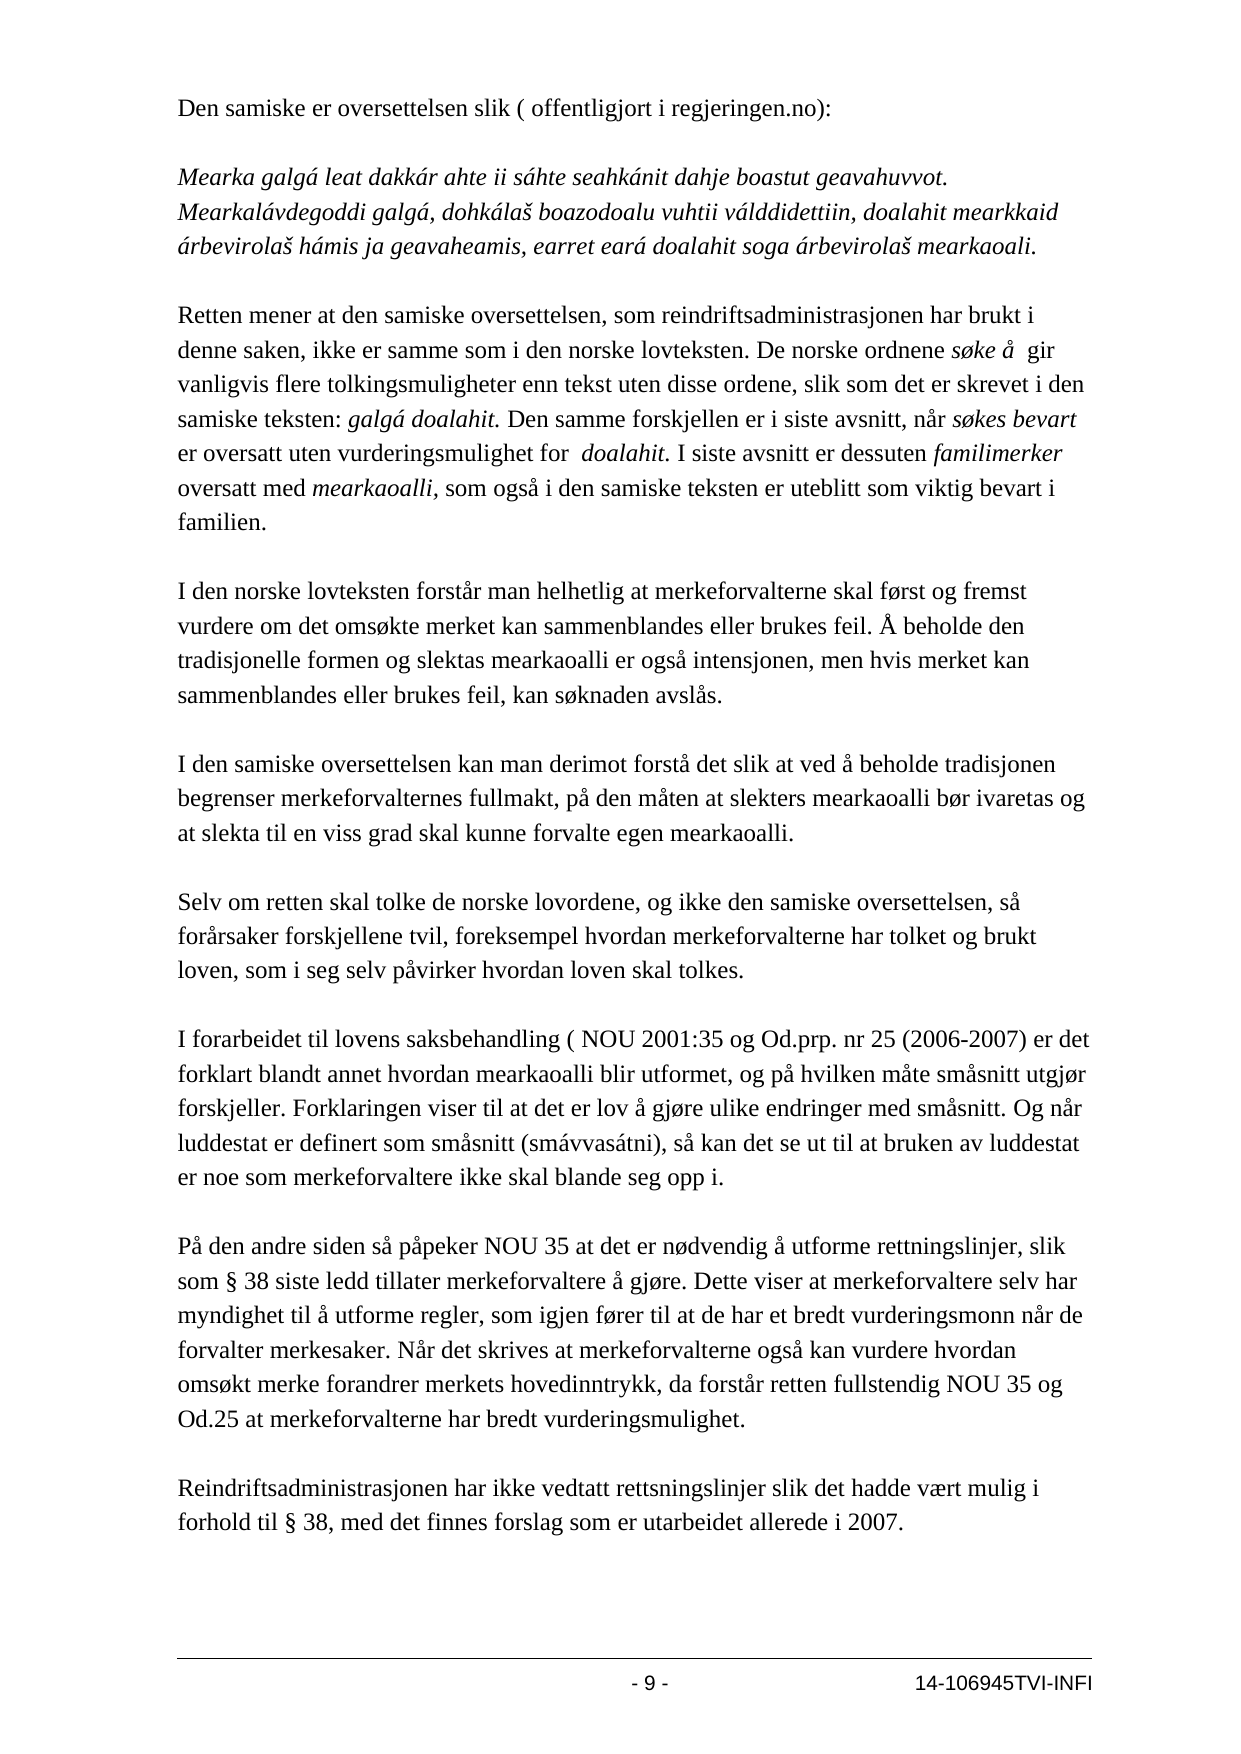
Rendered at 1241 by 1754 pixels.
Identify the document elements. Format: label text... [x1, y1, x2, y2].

text På den andre siden så påpeker NOU 35 at det er nødvendig å utforme rettningslinjer, slik som § 38 siste ledd tillater merkeforvaltere å gjøre. Dette viser at merkeforvaltere selv har myndighet til å utforme regler, som igjen fører til at de har et bredt vurderingsmonn når de forvalter merkesaker. Når det skrives at merkeforvalterne også kan vurdere hvordan omsøkt merke forandrer merkets hovedinntrykk, da forstår retten fullstendig NOU 35 og Od.25 at merkeforvalterne har bredt vurderingsmulighet. [177, 1231, 1092, 1432]
text I den norske lovteksten forstår man helhetlig at merkeforvalterne skal først og fremst vurdere om det omsøkte merket kan sammenblandes eller brukes feil. Å beholde den tradisjonelle formen og slektas mearkaoalli er også intensjonen, men hvis merket kan sammenblandes eller brukes feil, kan søknaden avslås. [177, 576, 1092, 708]
text I den samiske oversettelsen kan man derimot forstå det slik at ved å beholde tradisjonen begrenser merkeforvalternes fullmakt, på den måten at slekters mearkaoalli bør ivaretas og at slekta til en viss grad skal kunne forvalte egen mearkaoalli. [177, 749, 1092, 846]
text Selv om retten skal tolke de norske lovordene, og ikke den samiske oversettelsen, så forårsaker forskjellene tvil, foreksempel hvordan merkeforvalterne har tolket og brukt loven, som i seg selv påvirker hvordan loven skal tolkes. [177, 887, 1092, 984]
text Den samiske er oversettelsen slik ( offentligjort i regjeringen.no): [177, 93, 1092, 122]
text I forarbeidet til lovens saksbehandling ( NOU 2001:35 og Od.prp. nr 25 (2006-2007) er det forklart blandt annet hvordan mearkaoalli blir utformet, og på hvilken måte småsnitt utgjør forskjeller. Forklaringen viser til at det er lov å gjøre ulike endringer med småsnitt. Og når luddestat er definert som småsnitt (smávvasátni), så kan det se ut til at bruken av luddestat er noe som merkeforvaltere ikke skal blande seg opp i. [177, 1024, 1092, 1191]
text Reindriftsadministrasjonen har ikke vedtatt rettsningslinjer slik det hadde vært mulig i forhold til § 38, med det finnes forslag som er utarbeidet allerede i 2007. [177, 1473, 1092, 1536]
text Retten mener at den samiske oversettelsen, som reindriftsadministrasjonen har brukt i denne saken, ikke er samme som i den norske lovteksten. De norske ordnene søke å gir vanligvis flere tolkingsmuligheter enn tekst uten disse ordene, slik som det er skrevet i den samiske teksten: galgá doalahit. Den samme forskjellen er i siste avsnitt, når søkes bevart er oversatt uten vurderingsmulighet for doalahit. I siste avsnitt er dessuten familimerker oversatt med mearkaoalli, som også i den samiske teksten er uteblitt som viktig bevart i familien. [177, 300, 1092, 536]
text Mearka galgá leat dakkár ahte ii sáhte seahkánit dahje boastut geavahuvvot. Mearkalávdegoddi galgá, dohkálaš boazodoalu vuhtii válddidettiin, doalahit mearkkaid árbevirolaš hámis ja geavaheamis, earret eará doalahit soga árbevirolaš mearkaoali. [177, 162, 1092, 260]
